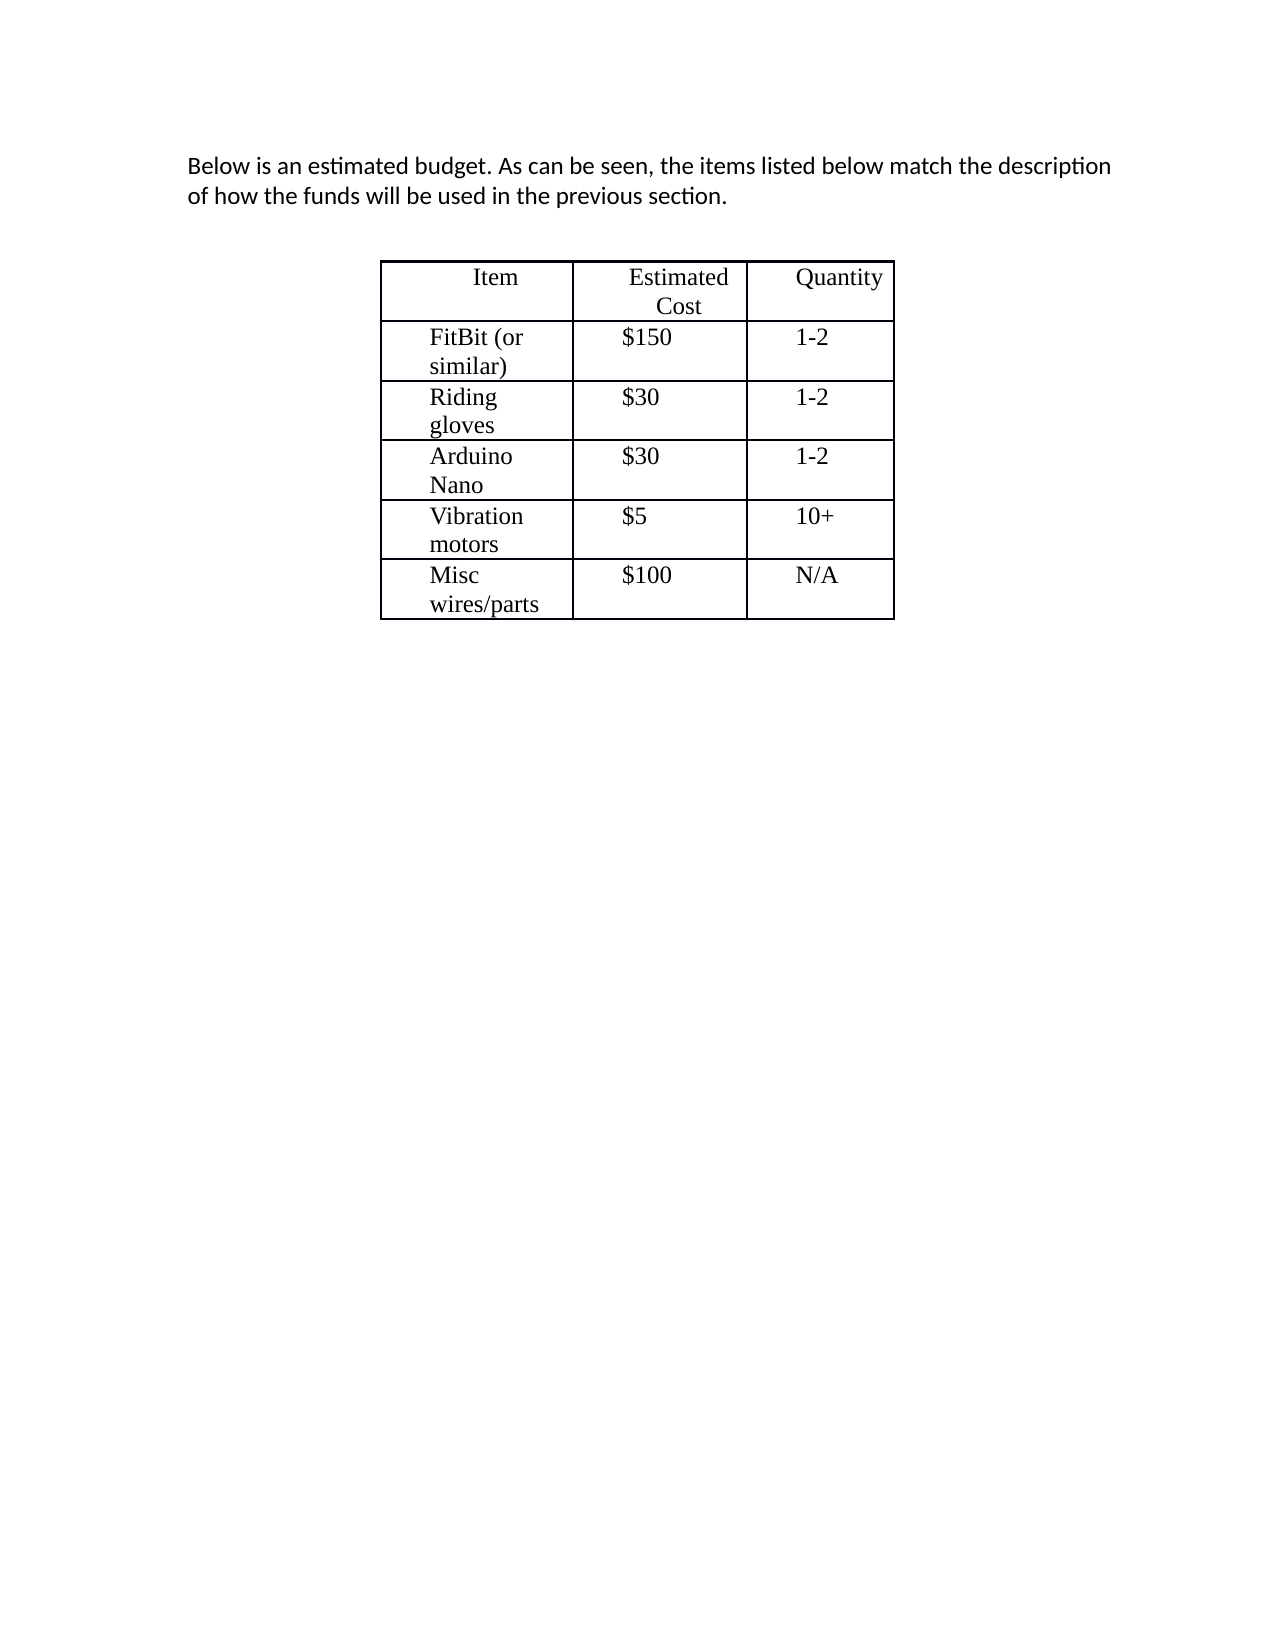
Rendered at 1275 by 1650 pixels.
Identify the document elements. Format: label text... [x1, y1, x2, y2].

table_cell $100 [574, 560, 746, 618]
table_cell $150 [574, 322, 746, 379]
table_cell FitBit (or similar) [382, 322, 572, 379]
table_cell Arduino Nano [382, 441, 572, 499]
table_cell $30 [574, 382, 746, 439]
table_cell 1-2 [748, 441, 893, 499]
table_cell Misc wires/parts [382, 560, 572, 618]
table_cell 10+ [748, 501, 893, 558]
table_cell $5 [574, 501, 746, 558]
table_header Item [382, 263, 572, 320]
table_header Quantity [748, 263, 893, 320]
table_cell 1-2 [748, 322, 893, 379]
table_cell Riding gloves [382, 382, 572, 439]
table_cell $30 [574, 441, 746, 499]
table_cell 1-2 [748, 382, 893, 439]
table_header Estimated Cost [574, 263, 746, 320]
table_cell Vibration motors [382, 501, 572, 558]
text Below is an estimated budget. As can be seen, the items listed below match the description of how the funds will be used in the previous section. [187, 150, 1125, 211]
table_cell N/A [748, 560, 893, 618]
